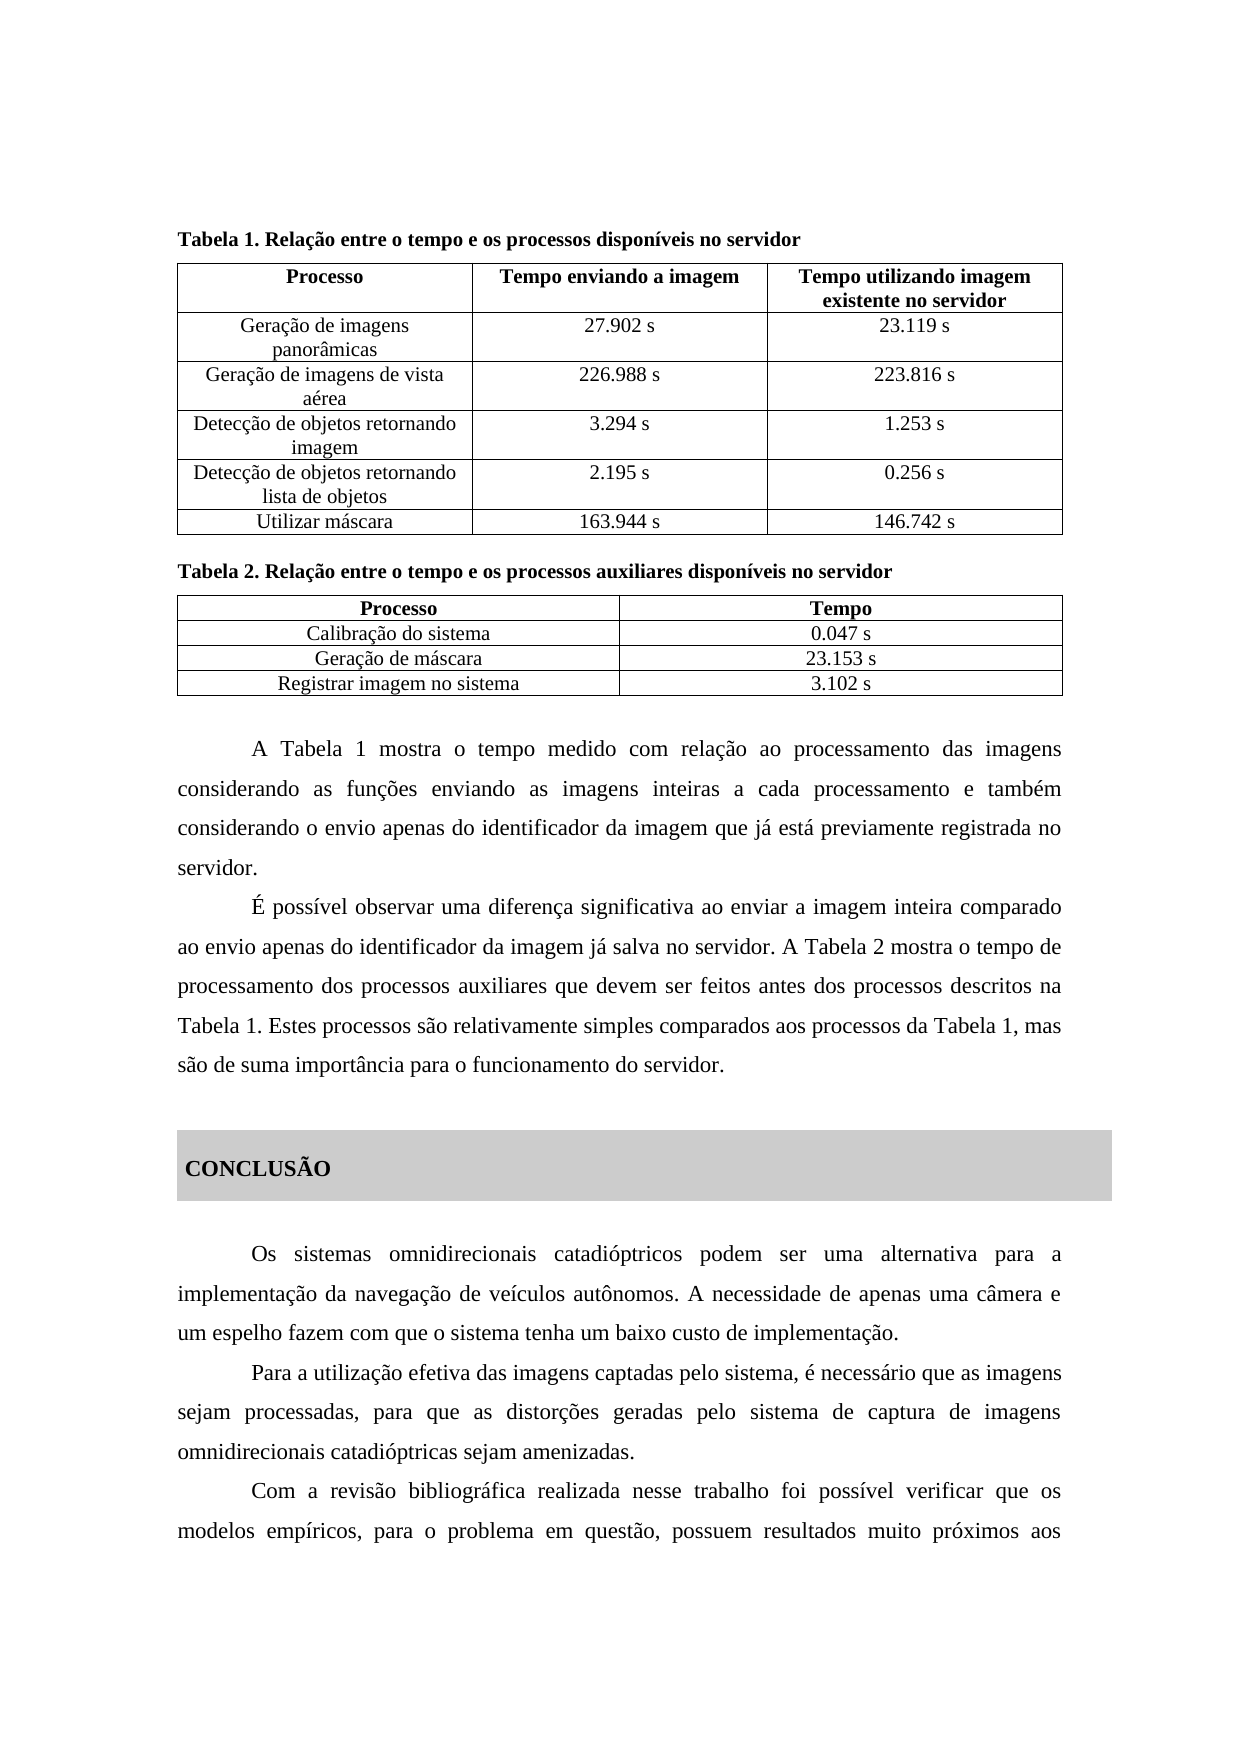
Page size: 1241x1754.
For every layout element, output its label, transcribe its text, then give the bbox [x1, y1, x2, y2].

table_header Tempo utilizando imagem existente no servidor [768, 264, 1062, 312]
table_cell 146.742 s [768, 510, 1062, 533]
table_cell Detecção de objetos retornando imagem [178, 411, 472, 459]
table_header Tempo enviando a imagem [473, 264, 767, 312]
table_cell Calibração do sistema [178, 621, 619, 645]
text A Tabela 1 mostra o tempo medido com relação ao processamento das imagens considerando as funções enviando as imagens inteiras a cada processamento e também considerando o envio apenas do identificador da imagem que já está previamente registrada no servidor. [177, 736, 1063, 880]
table_header CONCLUSÃO [177, 1130, 1112, 1201]
table_cell 2.195 s [473, 460, 767, 508]
table_cell Utilizar máscara [178, 510, 472, 533]
table_cell 226.988 s [473, 362, 767, 410]
table_cell Geração de imagens panorâmicas [178, 313, 472, 361]
table_cell Detecção de objetos retornando lista de objetos [178, 460, 472, 508]
text É possível observar uma diferença significativa ao enviar a imagem inteira comparado ao envio apenas do identificador da imagem já salva no servidor. A Tabela 2 mostra o tempo de processamento dos processos auxiliares que devem ser feitos antes dos processos descritos na Tabela 1. Estes processos são relativamente simples comparados aos processos da Tabela 1, mas são de suma importância para o funcionamento do servidor. [177, 893, 1063, 1078]
table_cell 23.153 s [620, 646, 1062, 670]
table_header Processo [178, 264, 472, 312]
table_cell 3.102 s [620, 671, 1062, 695]
table_cell Geração de imagens de vista aérea [178, 362, 472, 410]
table_cell 3.294 s [473, 411, 767, 459]
text Tabela 2. Relação entre o tempo e os processos auxiliares disponíveis no servidor [177, 558, 1063, 583]
text Os sistemas omnidirecionais catadióptricos podem ser uma alternativa para a implementação da navegação de veículos autônomos. A necessidade de apenas uma câmera e um espelho fazem com que o sistema tenha um baixo custo de implementação. [177, 1241, 1063, 1346]
table_cell 27.902 s [473, 313, 767, 361]
text Tabela 1. Relação entre o tempo e os processos disponíveis no servidor [177, 227, 1063, 251]
table_cell Registrar imagem no sistema [178, 671, 619, 695]
table_header Processo [178, 596, 619, 620]
table_cell 0.047 s [620, 621, 1062, 645]
table_cell Geração de máscara [178, 646, 619, 670]
table_cell 1.253 s [768, 411, 1062, 459]
text Com a revisão bibliográfica realizada nesse trabalho foi possível verificar que os modelos empíricos, para o problema em questão, possuem resultados muito próximos aos [177, 1477, 1063, 1543]
table_header Tempo [620, 596, 1062, 620]
text Para a utilização efetiva das imagens captadas pelo sistema, é necessário que as imagens sejam processadas, para que as distorções geradas pelo sistema de captura de imagens omnidirecionais catadióptricas sejam amenizadas. [177, 1359, 1063, 1464]
table_cell 23.119 s [768, 313, 1062, 361]
table_cell 0.256 s [768, 460, 1062, 508]
table_cell 163.944 s [473, 510, 767, 533]
table_cell 223.816 s [768, 362, 1062, 410]
